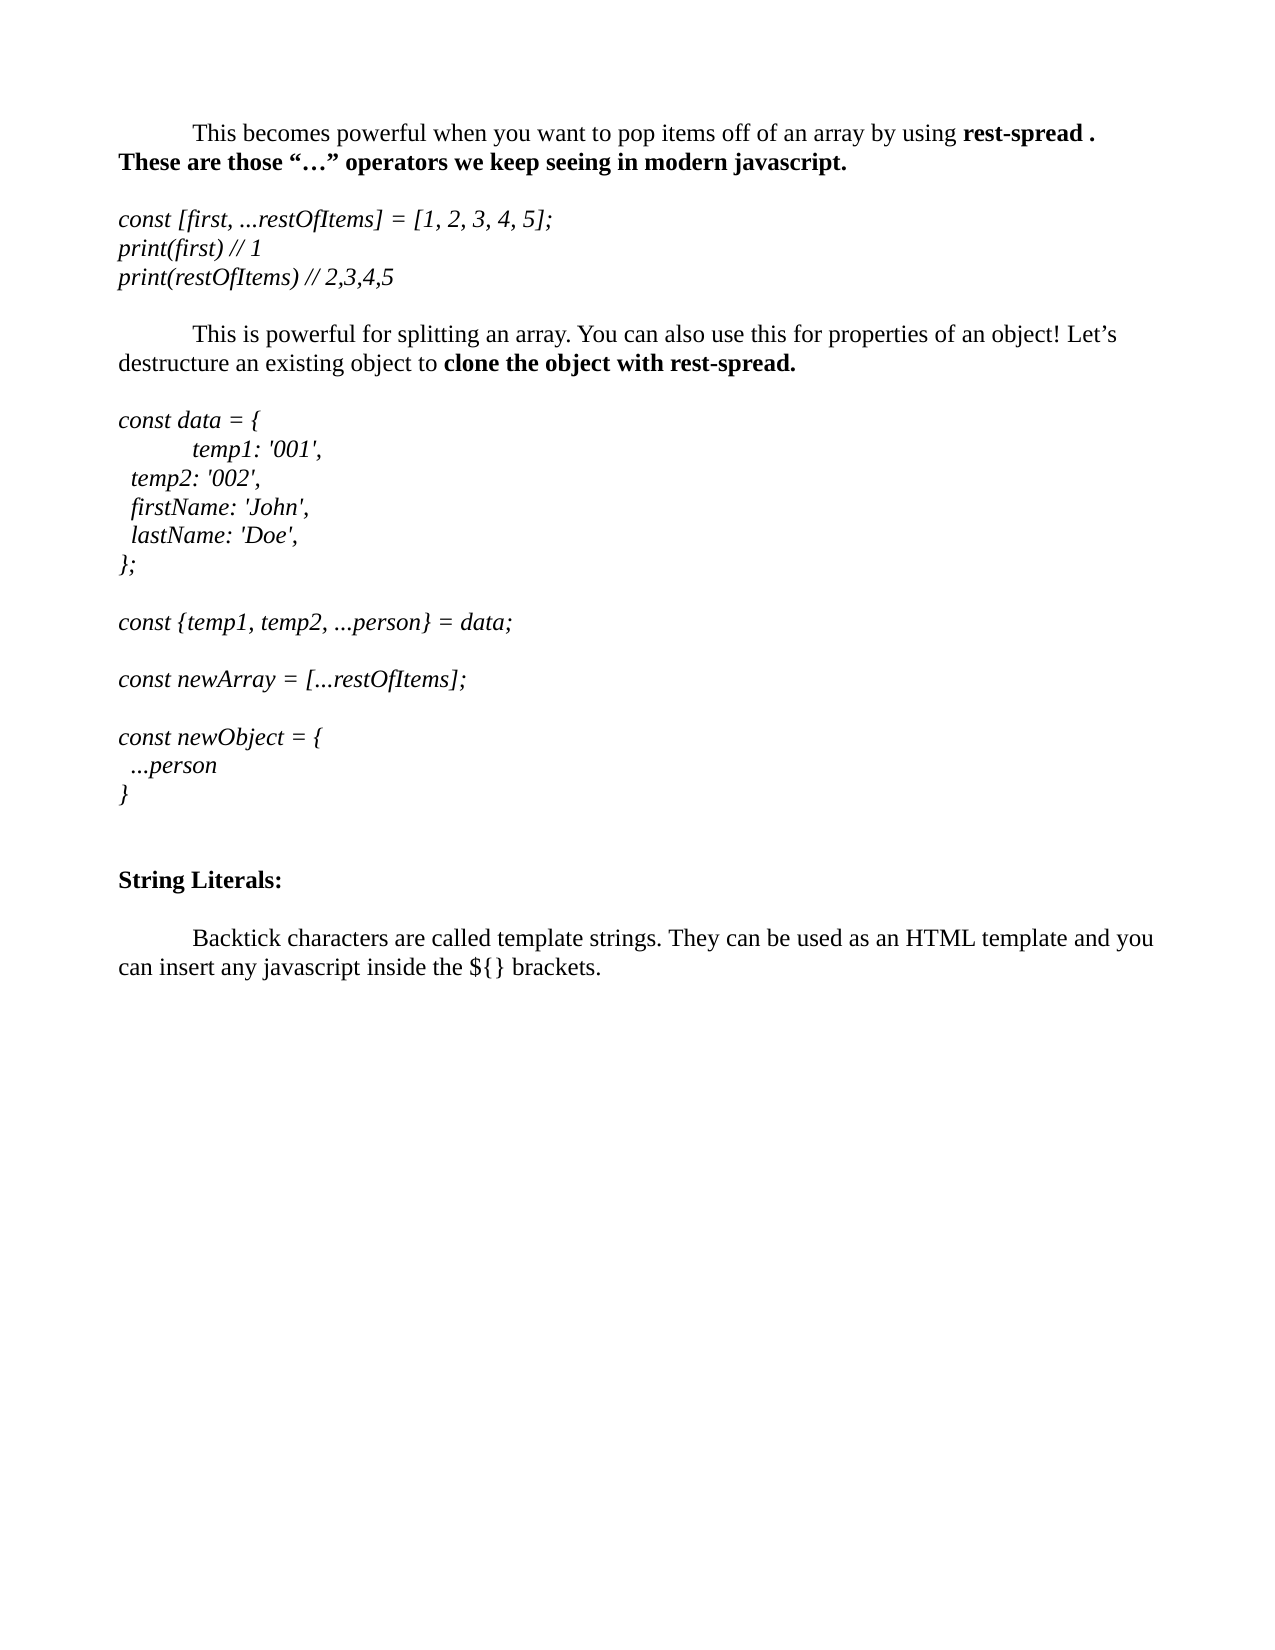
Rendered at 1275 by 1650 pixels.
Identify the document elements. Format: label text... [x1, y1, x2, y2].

text const data = { [118, 406, 1157, 434]
text Backtick characters are called template strings. They can be used as an HTML template and you can insert any javascript inside the ${} brackets. [118, 923, 1157, 981]
text String Literals: [118, 866, 1157, 894]
text const newArray = [...restOfItems]; [118, 664, 1157, 693]
text This is powerful for splitting an array. You can also use this for properties of an object! Let’s destructure an existing object to clone the object with rest-spread. [118, 319, 1157, 377]
text temp1: '001', [118, 434, 1157, 463]
text ...person [118, 751, 1157, 779]
text const [first, ...restOfItems] = [1, 2, 3, 4, 5]; [118, 204, 1157, 233]
text lastName: 'Doe', [118, 521, 1157, 549]
text const {temp1, temp2, ...person} = data; [118, 607, 1157, 636]
text firstName: 'John', [118, 492, 1157, 521]
text print(first) // 1 [118, 233, 1157, 262]
text } [118, 779, 1157, 808]
text temp2: '002', [118, 463, 1157, 492]
text }; [118, 549, 1157, 578]
text This becomes powerful when you want to pop items off of an array by using rest-spread . These are those “…” operators we keep seeing in modern javascript. [118, 118, 1157, 176]
text const newObject = { [118, 722, 1157, 751]
text print(restOfItems) // 2,3,4,5 [118, 262, 1157, 291]
